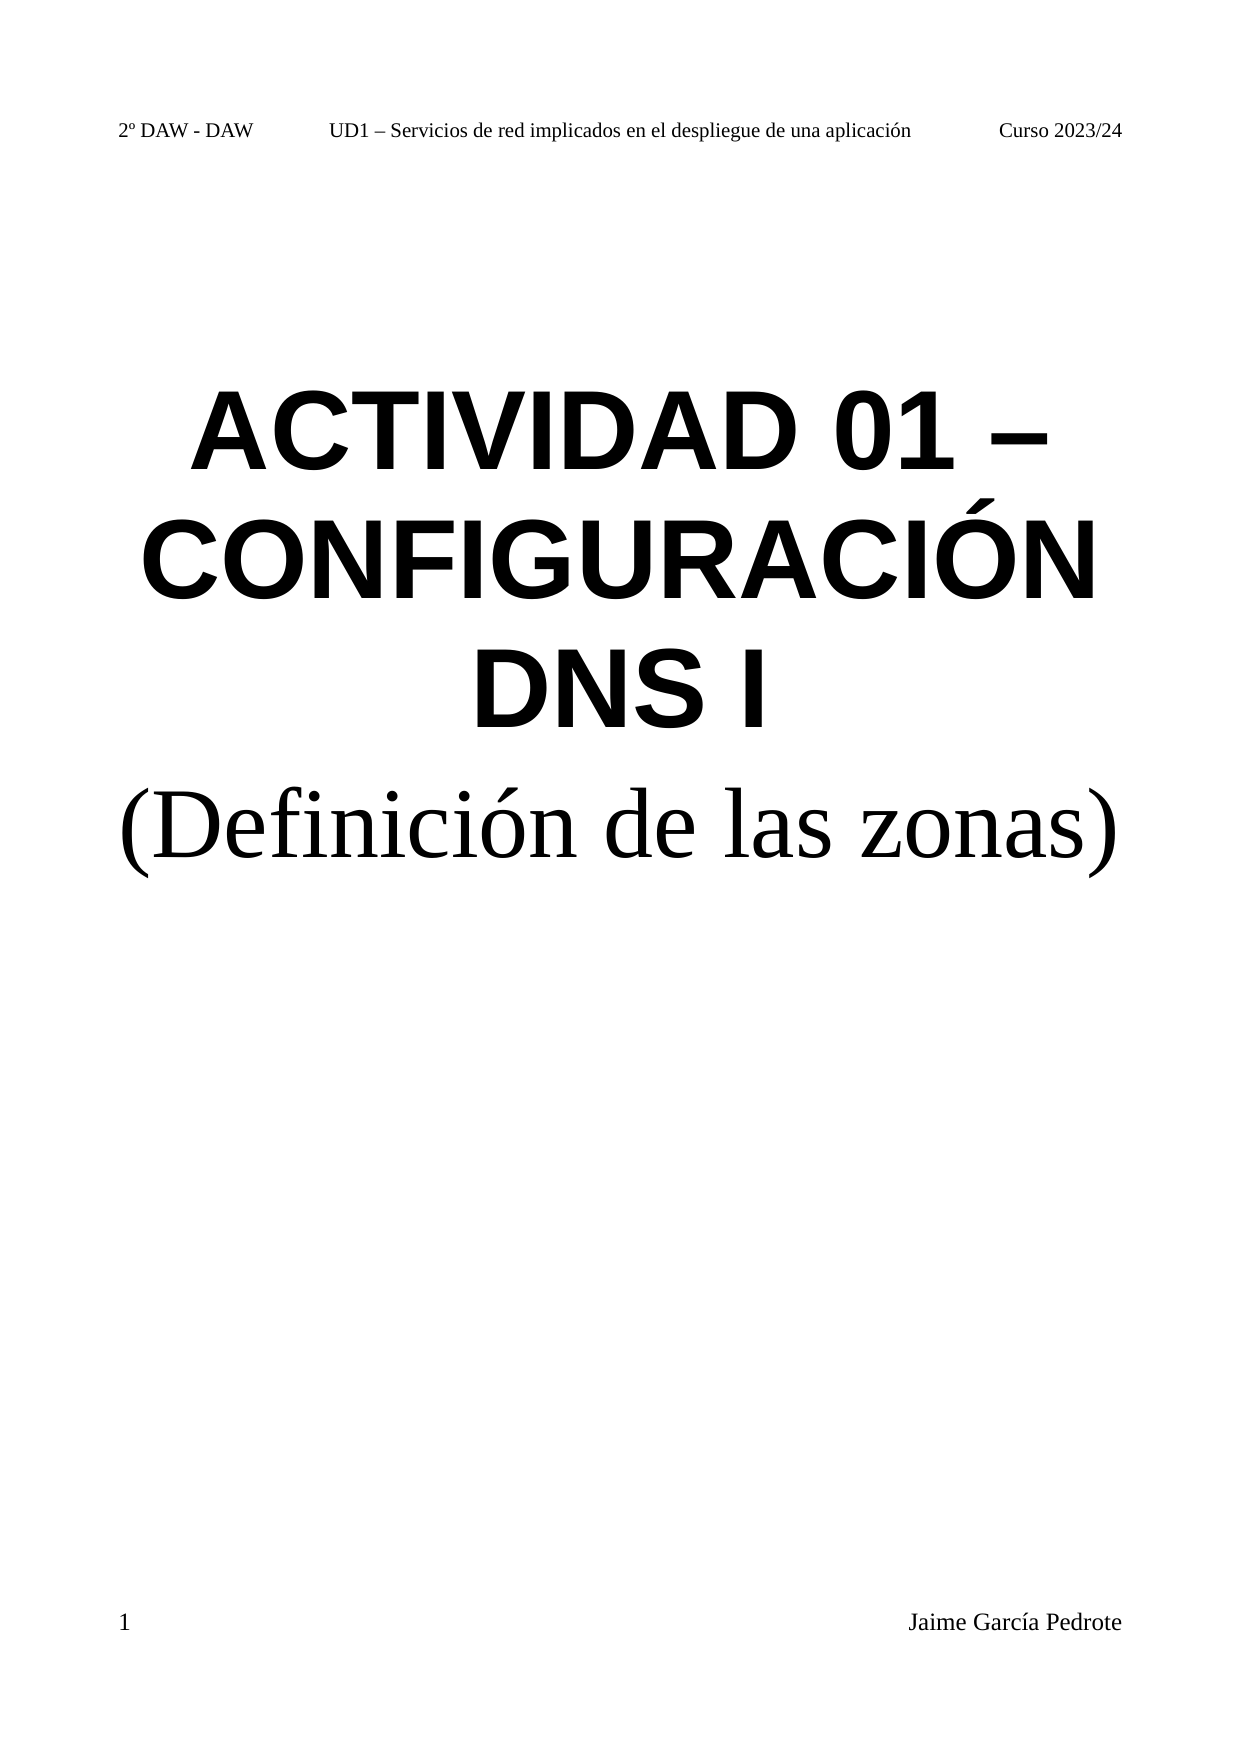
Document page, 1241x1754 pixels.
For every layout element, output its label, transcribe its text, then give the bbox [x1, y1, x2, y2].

title ACTIVIDAD 01 – CONFIGURACIÓN DNS I [118, 363, 1122, 752]
text (Definición de las zonas) [118, 764, 1122, 879]
